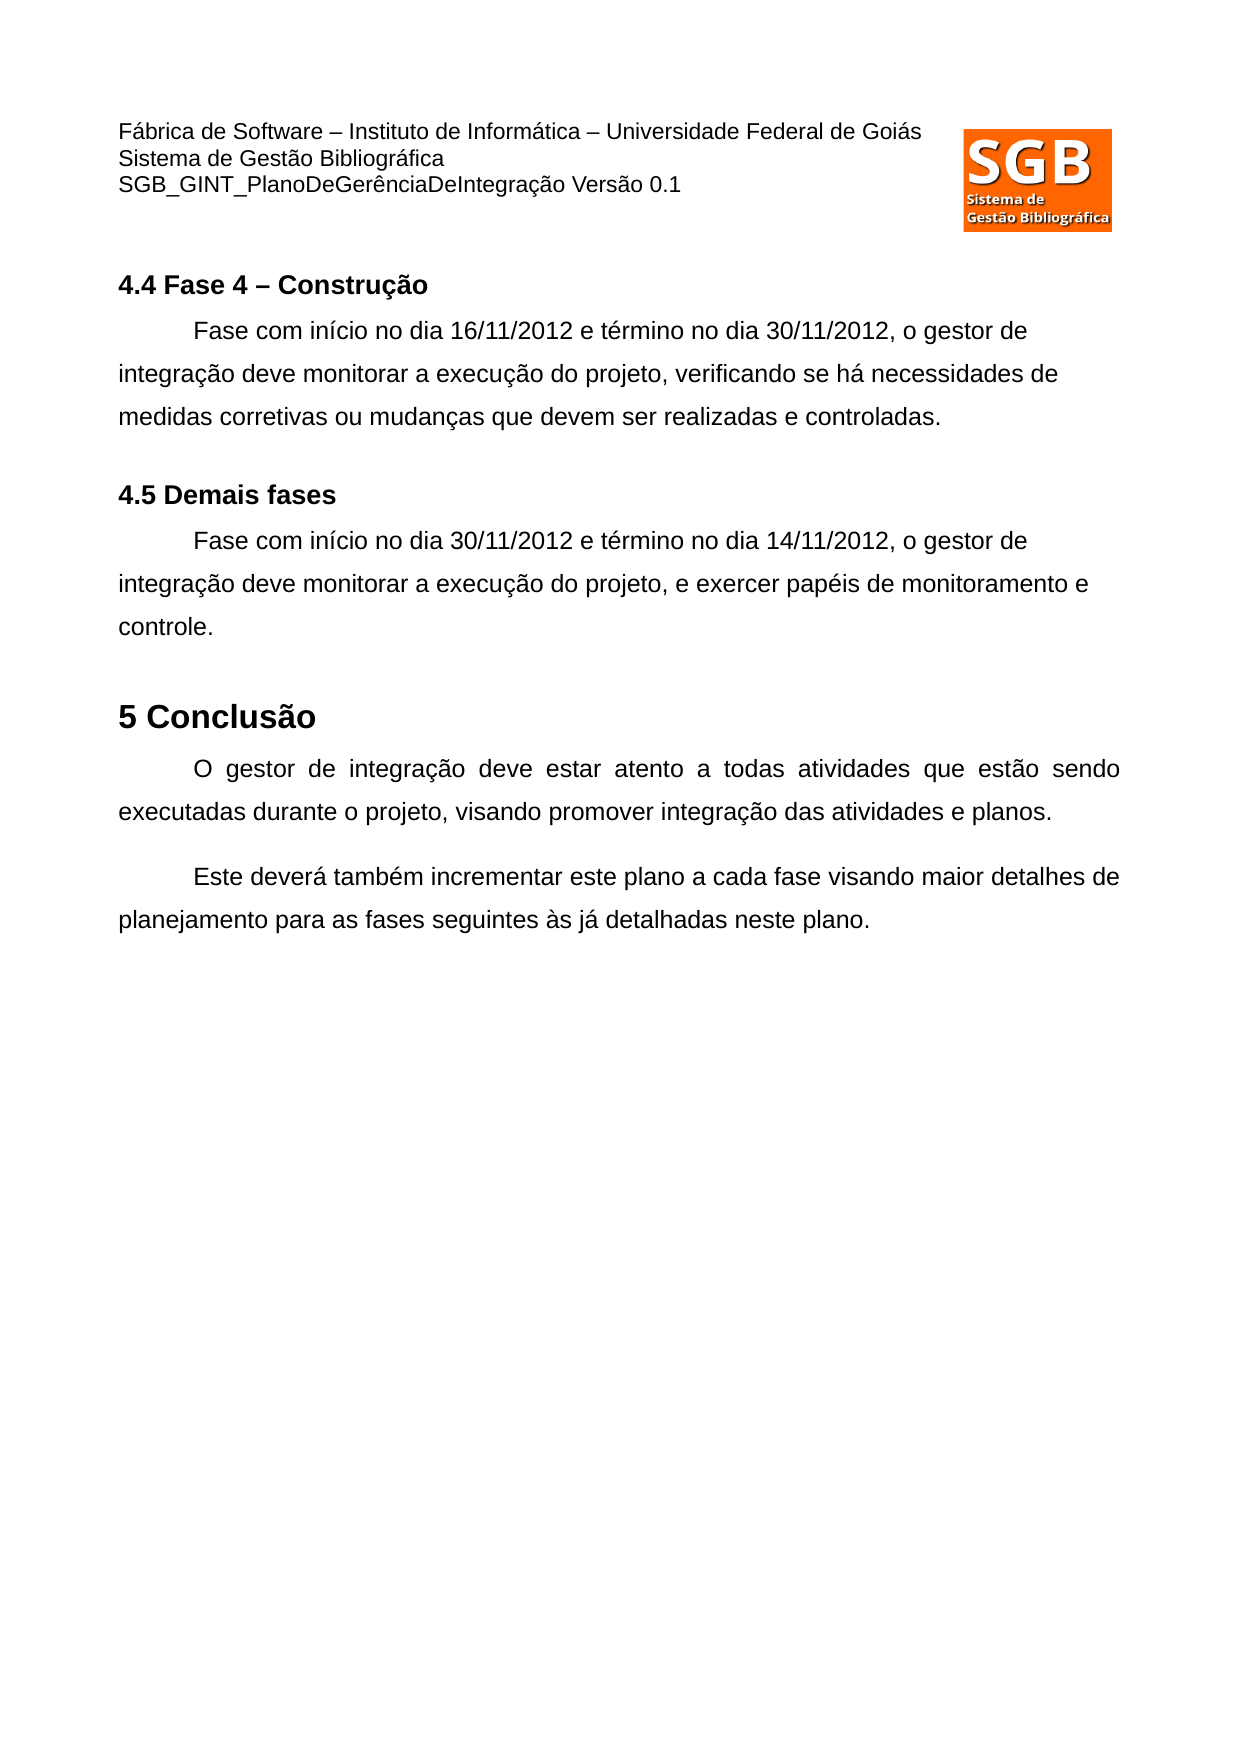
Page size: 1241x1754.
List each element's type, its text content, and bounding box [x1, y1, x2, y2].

text Fase com início no dia 30/11/2012 e término no dia 14/11/2012, o gestor de integração deve monitorar a execução do projeto, e exercer papéis de monitoramento e controle. [118, 526, 1122, 641]
subtitle 5 Conclusão [118, 697, 1122, 735]
subtitle 4.4 Fase 4 – Construção [118, 269, 1122, 300]
text Fase com início no dia 16/11/2012 e término no dia 30/11/2012, o gestor de integração deve monitorar a execução do projeto, verificando se há necessidades de medidas corretivas ou mudanças que devem ser realizadas e controladas. [118, 316, 1122, 431]
subtitle 4.5 Demais fases [118, 479, 1122, 510]
text O gestor de integração deve estar atento a todas atividades que estão sendo executadas durante o projeto, visando promover integração das atividades e planos. [118, 754, 1122, 826]
picture [963, 129, 1112, 232]
text Este deverá também incrementar este plano a cada fase visando maior detalhes de planejamento para as fases seguintes às já detalhadas neste plano. [118, 862, 1122, 934]
